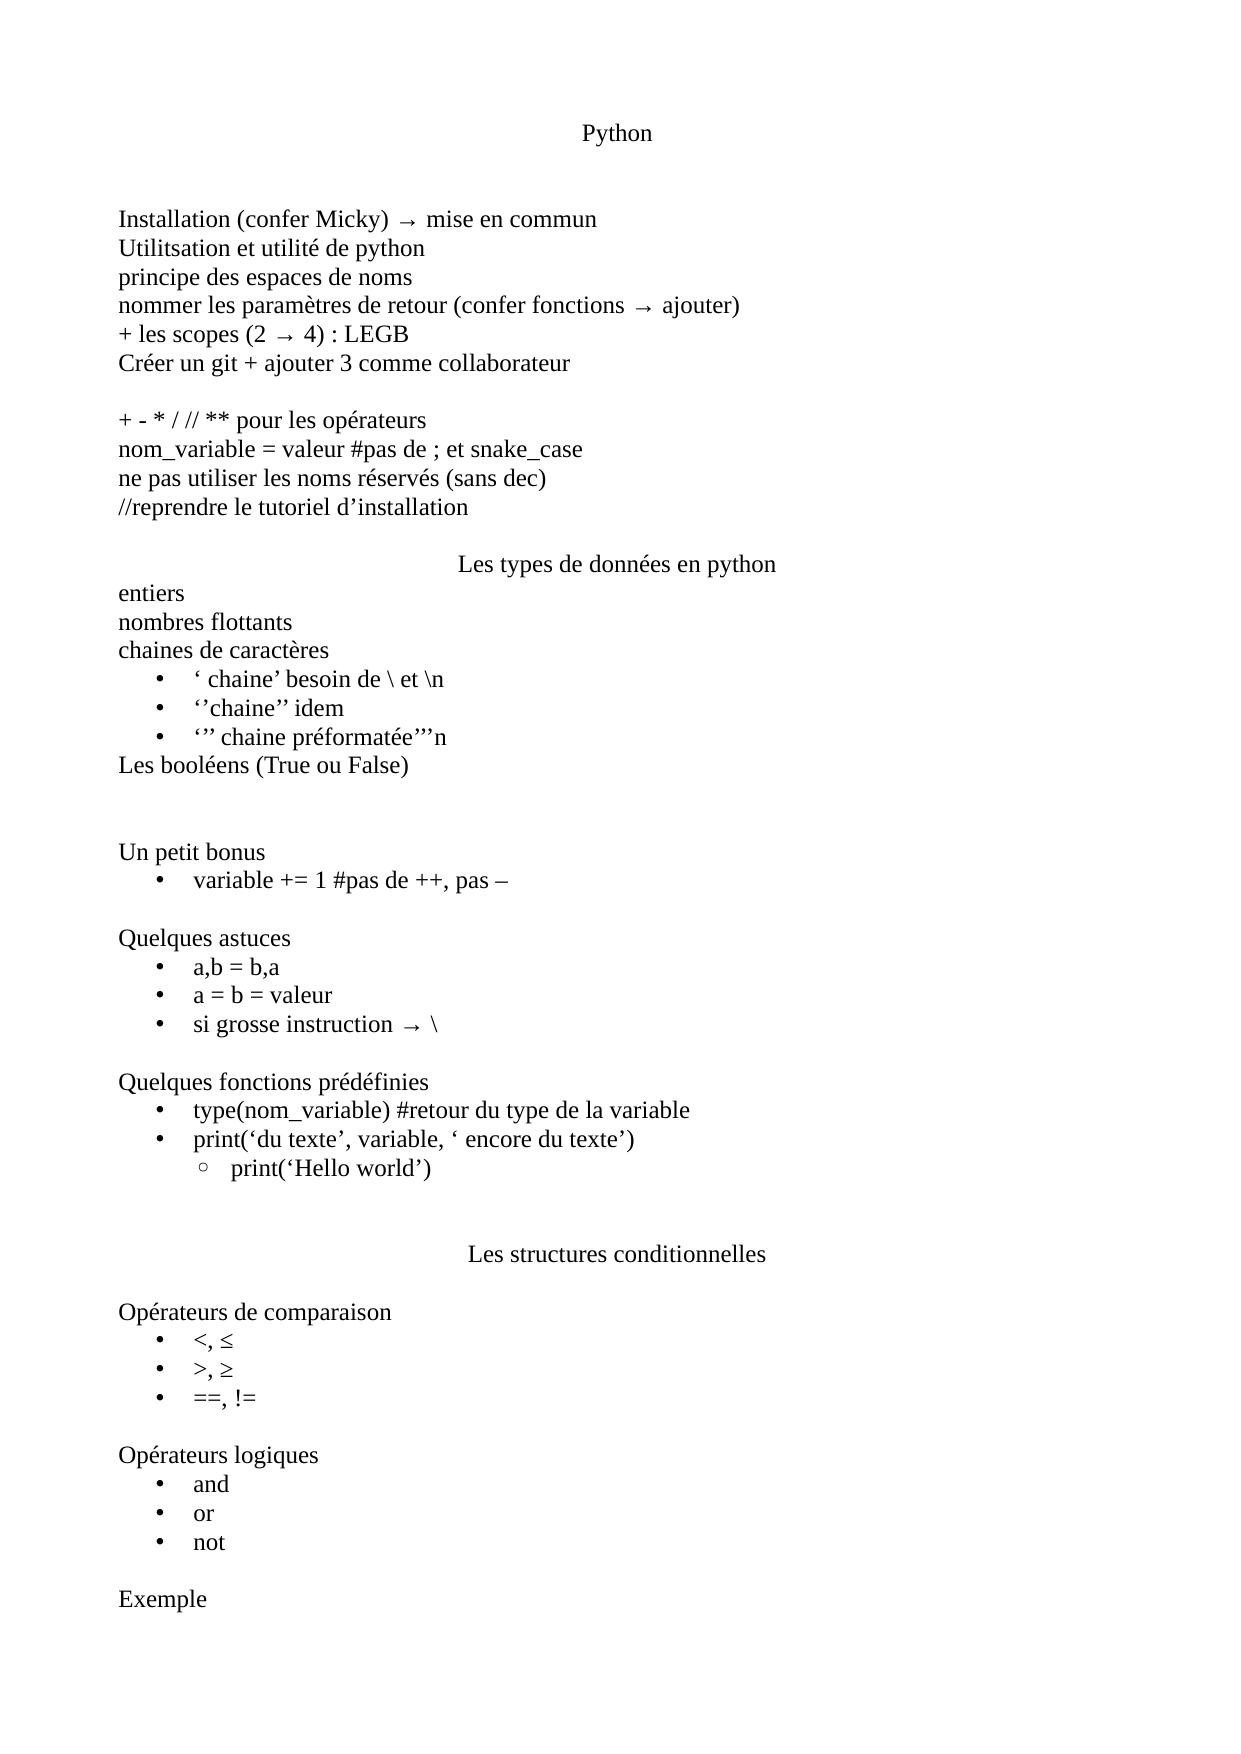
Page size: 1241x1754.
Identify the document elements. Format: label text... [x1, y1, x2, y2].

list ‘’’ chaine préformatée’’’n [156, 722, 1122, 751]
text nombres flottants [118, 607, 1122, 636]
text Créer un git + ajouter 3 comme collaborateur [118, 348, 1122, 377]
text Un petit bonus [118, 837, 1122, 866]
text principe des espaces de noms [118, 262, 1122, 291]
text Quelques astuces [118, 923, 1122, 952]
text nommer les paramètres de retour (confer fonctions → ajouter) [118, 291, 1122, 319]
text + - * / // ** pour les opérateurs [118, 406, 1122, 434]
text nom_variable = valeur #pas de ; et snake_case [118, 434, 1122, 463]
list ==, != [156, 1383, 1122, 1412]
text Python [118, 118, 1122, 147]
list a = b = valeur [156, 981, 1122, 1009]
text entiers [118, 578, 1122, 607]
list type(nom_variable) #retour du type de la variable [156, 1096, 1122, 1124]
list si grosse instruction → \ [156, 1009, 1122, 1038]
list ‘ chaine’ besoin de \ et \n [156, 664, 1122, 693]
text + les scopes (2 → 4) : LEGB [118, 319, 1122, 348]
list print(‘Hello world’) [193, 1153, 1122, 1182]
text chaines de caractères [118, 636, 1122, 664]
list <, ≤ [156, 1326, 1122, 1354]
list >, ≥ [156, 1354, 1122, 1383]
text Quelques fonctions prédéfinies [118, 1067, 1122, 1096]
text Utilitsation et utilité de python [118, 233, 1122, 262]
list a,b = b,a [156, 952, 1122, 981]
text ne pas utiliser les noms réservés (sans dec) [118, 463, 1122, 492]
text Les structures conditionnelles [118, 1239, 1122, 1268]
text Installation (confer Micky) → mise en commun [118, 204, 1122, 233]
text Les booléens (True ou False) [118, 751, 1122, 779]
text //reprendre le tutoriel d’installation [118, 492, 1122, 521]
list and [156, 1469, 1122, 1498]
text Exemple [118, 1584, 1122, 1613]
list variable += 1 #pas de ++, pas – [156, 866, 1122, 894]
list ‘’chaine’’ idem [156, 693, 1122, 722]
list not [156, 1527, 1122, 1556]
text Les types de données en python [118, 549, 1122, 578]
list print(‘du texte’, variable, ‘ encore du texte’) [156, 1124, 1122, 1153]
text Opérateurs de comparaison [118, 1297, 1122, 1326]
text Opérateurs logiques [118, 1441, 1122, 1469]
list or [156, 1498, 1122, 1527]
